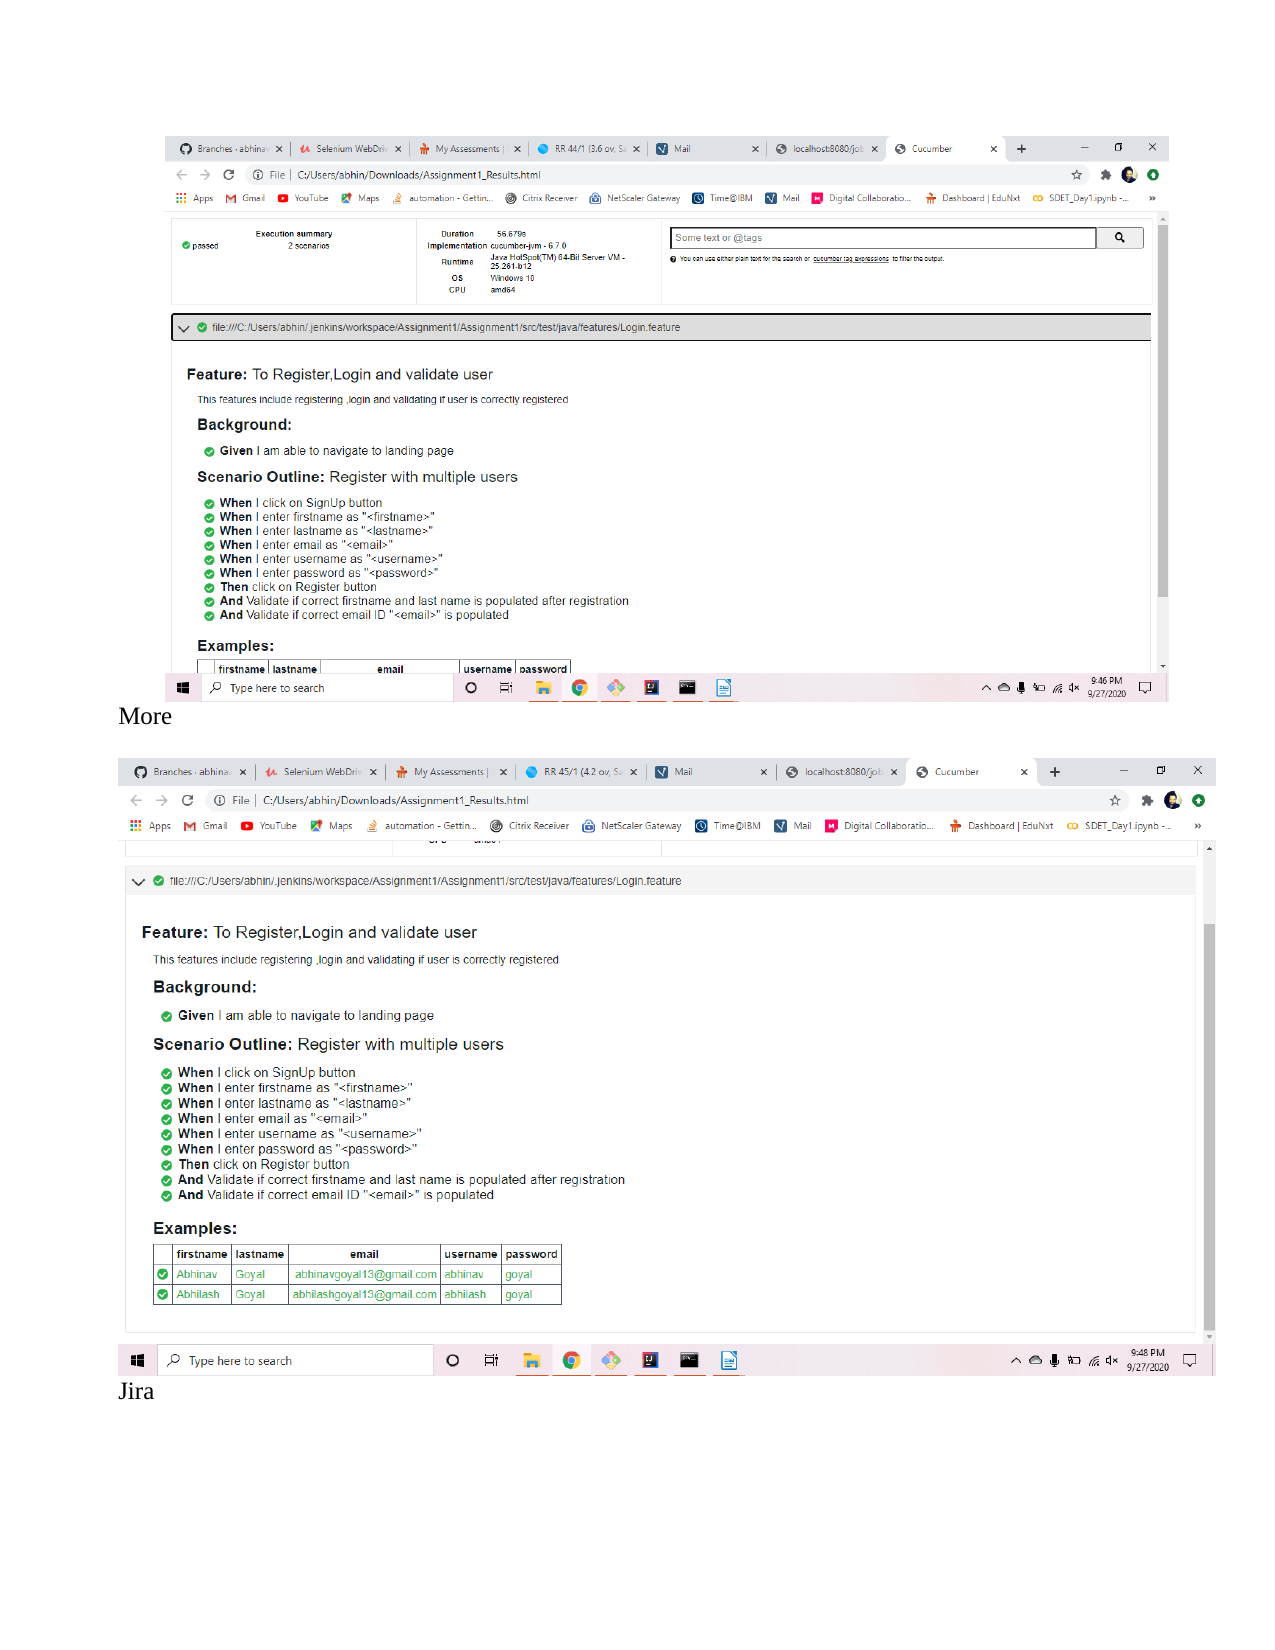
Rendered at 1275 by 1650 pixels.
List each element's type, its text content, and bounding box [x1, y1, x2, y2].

picture [165, 136, 1169, 702]
text Jira [118, 1376, 1216, 1405]
text More [118, 137, 1216, 730]
picture [118, 758, 1216, 1376]
